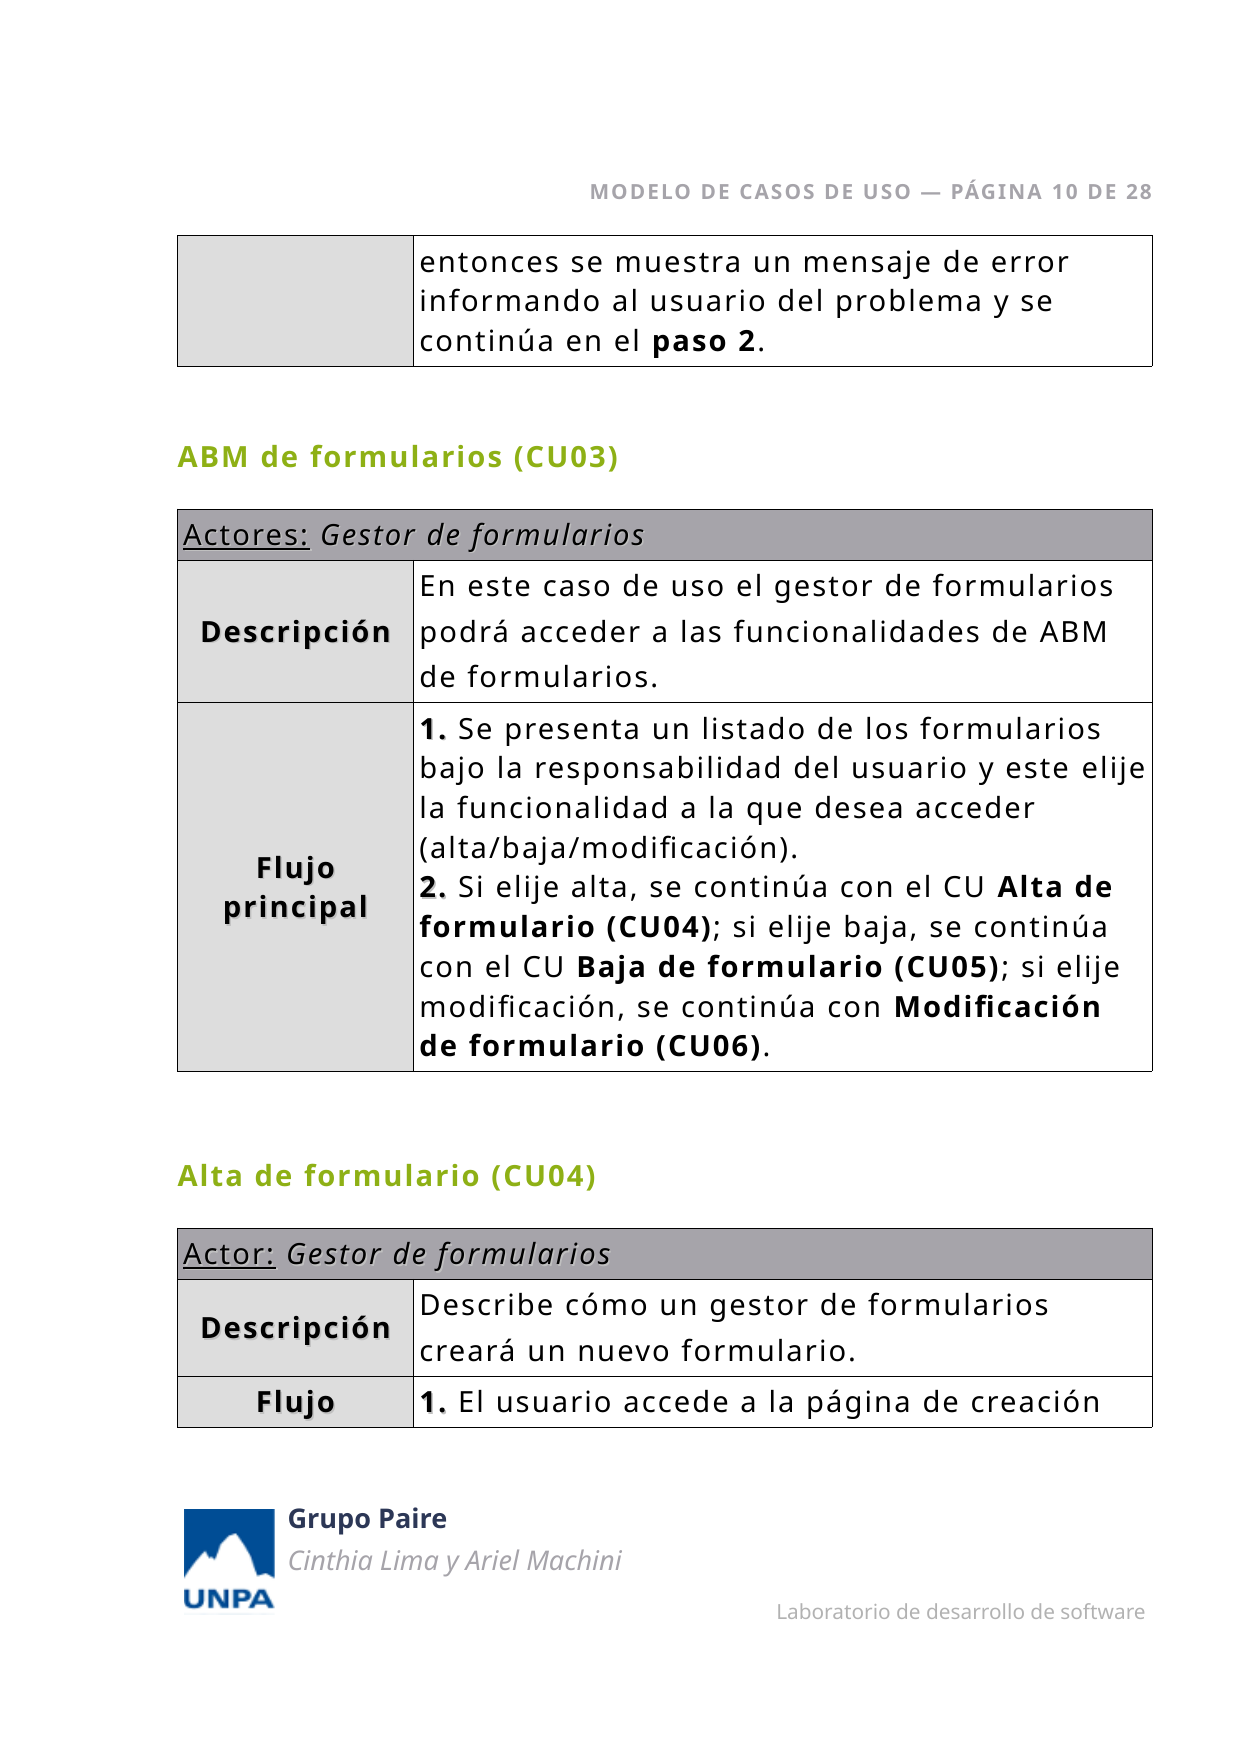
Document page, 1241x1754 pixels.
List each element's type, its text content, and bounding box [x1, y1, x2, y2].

table_cell Describe cómo un gestor de formularios creará un nuevo formulario. [414, 1280, 1152, 1376]
table_cell entonces se muestra un mensaje de error informando al usuario del problema y se continúa en el paso 2. [414, 236, 1152, 366]
table_cell Flujo [178, 1377, 413, 1427]
table_cell [178, 236, 413, 366]
table_header Actores: Gestor de formularios [178, 510, 1152, 560]
table_cell 1. Se presenta un listado de los formularios bajo la responsabilidad del usuario y este elije la funcionalidad a la que desea acceder (alta/baja/modificación). 2. Si elije alta, se continúa con el CU Alta de formulario (CU04); si elije baja, se continúa con el CU Baja de formulario (CU05); si elije modificación, se continúa con Modificación de formulario (CU06). [414, 703, 1152, 1071]
table_cell Flujo principal [178, 703, 413, 1071]
subtitle Alta de formulario (CU04) [177, 1156, 1152, 1195]
subtitle ABM de formularios (CU03) [177, 436, 1152, 476]
table_header Actor: Gestor de formularios [178, 1229, 1152, 1279]
table_cell En este caso de uso el gestor de formularios podrá acceder a las funcionalidades de ABM de formularios. [414, 561, 1152, 702]
picture [184, 1509, 275, 1615]
table_cell 1. El usuario accede a la página de creación [414, 1377, 1152, 1427]
table_cell Descripción [178, 1280, 413, 1376]
table_cell Descripción [178, 561, 413, 702]
